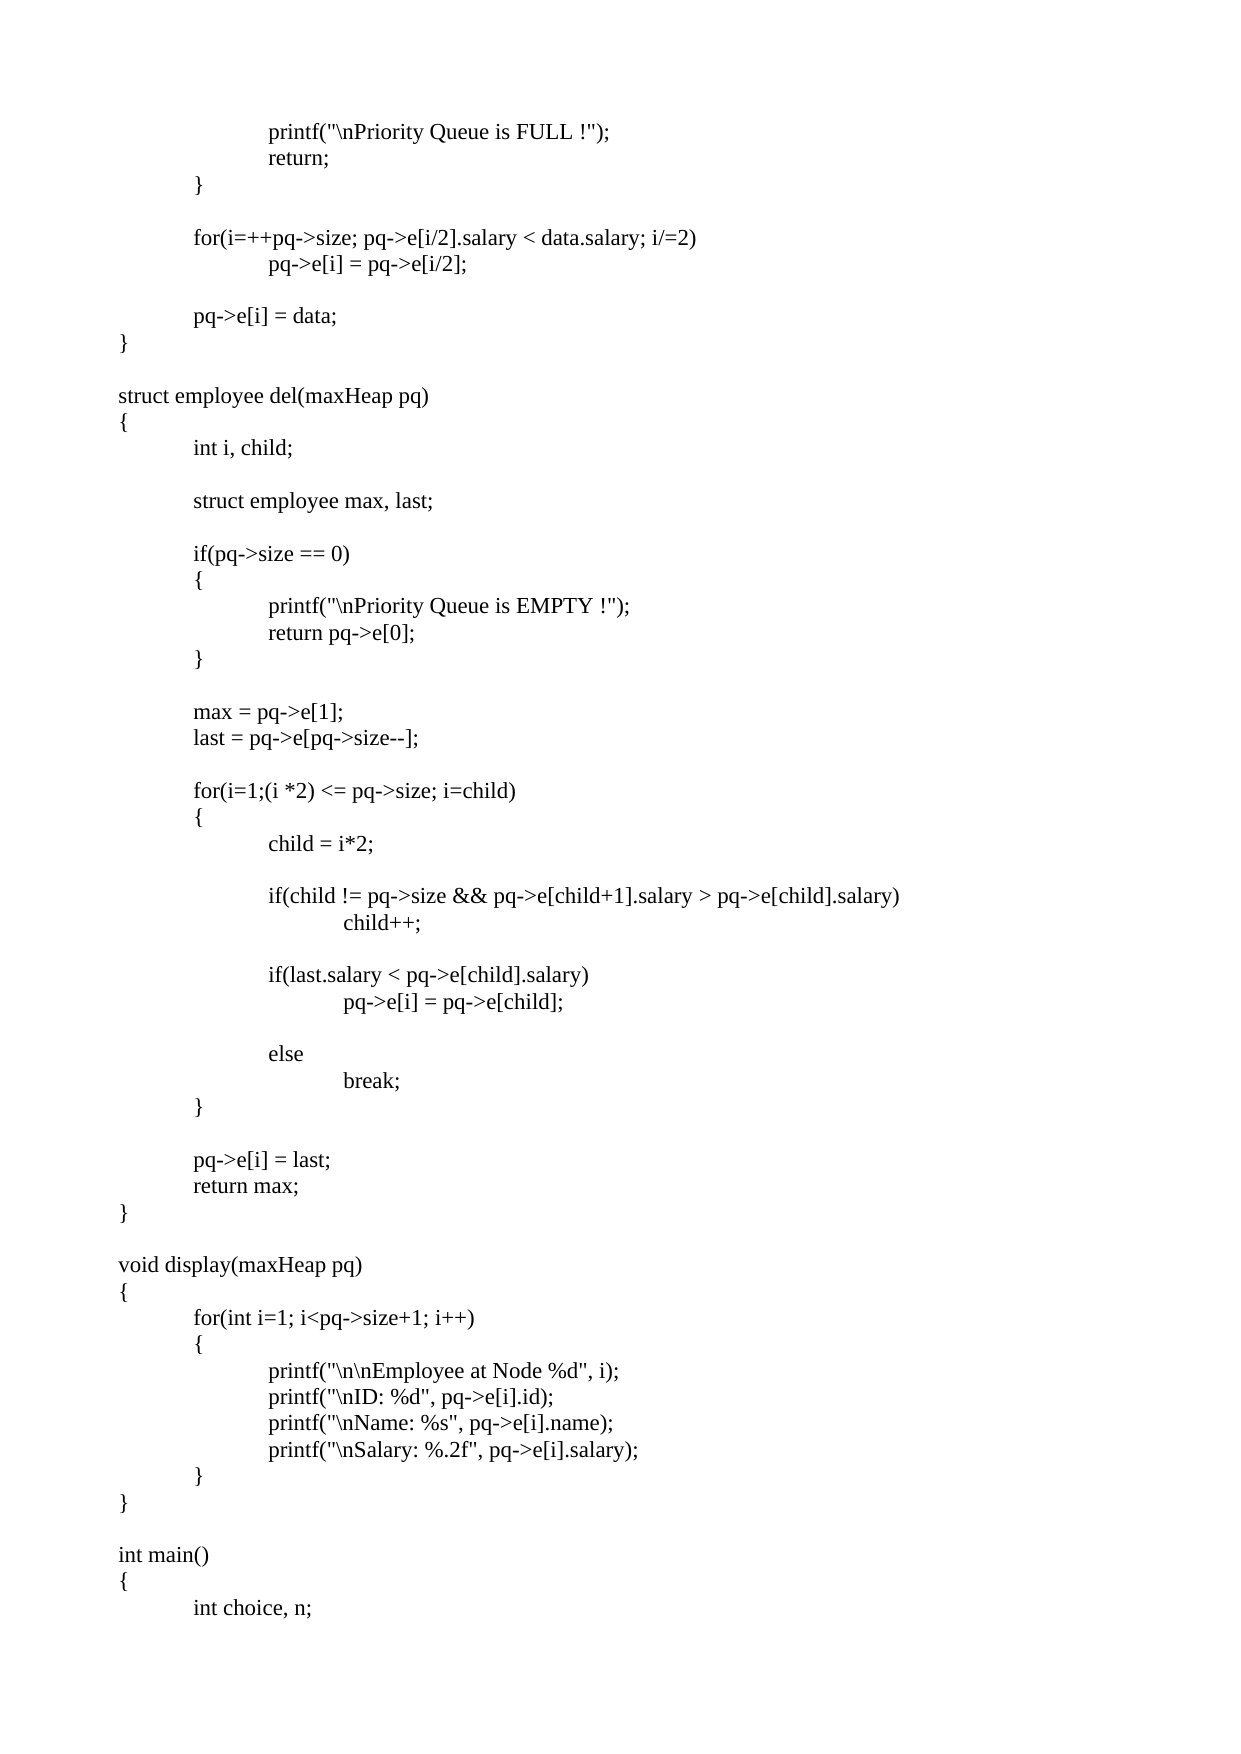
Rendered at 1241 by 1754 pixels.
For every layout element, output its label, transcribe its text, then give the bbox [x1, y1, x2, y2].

text printf("\nPriority Queue is FULL !"); [118, 118, 1122, 144]
text max = pq->e[1]; [118, 698, 1122, 724]
text int main() [118, 1541, 1122, 1568]
text struct employee del(maxHeap pq) [118, 382, 1122, 408]
text return; [118, 144, 1122, 171]
text return pq->e[0]; [118, 619, 1122, 645]
text pq->e[i] = last; [118, 1146, 1122, 1172]
text printf("\nSalary: %.2f", pq->e[i].salary); [118, 1436, 1122, 1462]
text { [118, 803, 1122, 830]
text printf("\nPriority Queue is EMPTY !"); [118, 592, 1122, 619]
text } [118, 1093, 1122, 1119]
text } [118, 1462, 1122, 1488]
text } [118, 1488, 1122, 1515]
text pq->e[i] = pq->e[child]; [118, 988, 1122, 1014]
text printf("\nName: %s", pq->e[i].name); [118, 1409, 1122, 1436]
text { [118, 1278, 1122, 1304]
text return max; [118, 1172, 1122, 1199]
text struct employee max, last; [118, 487, 1122, 513]
text } [118, 171, 1122, 197]
text else [118, 1041, 1122, 1067]
text for(int i=1; i<pq->size+1; i++) [118, 1304, 1122, 1330]
text pq->e[i] = pq->e[i/2]; [118, 250, 1122, 276]
text last = pq->e[pq->size--]; [118, 724, 1122, 751]
text child = i*2; [118, 830, 1122, 856]
text int i, child; [118, 434, 1122, 461]
text { [118, 566, 1122, 592]
text void display(maxHeap pq) [118, 1251, 1122, 1278]
text printf("\n\nEmployee at Node %d", i); [118, 1357, 1122, 1383]
text } [118, 645, 1122, 672]
text if(last.salary < pq->e[child].salary) [118, 961, 1122, 988]
text } [118, 1199, 1122, 1225]
text if(pq->size == 0) [118, 540, 1122, 566]
text child++; [118, 909, 1122, 935]
text { [118, 408, 1122, 434]
text pq->e[i] = data; [118, 303, 1122, 329]
text if(child != pq->size && pq->e[child+1].salary > pq->e[child].salary) [118, 882, 1122, 909]
text { [118, 1568, 1122, 1594]
text for(i=1;(i *2) <= pq->size; i=child) [118, 777, 1122, 803]
text for(i=++pq->size; pq->e[i/2].salary < data.salary; i/=2) [118, 223, 1122, 250]
text printf("\nID: %d", pq->e[i].id); [118, 1383, 1122, 1409]
text int choice, n; [118, 1594, 1122, 1620]
text { [118, 1330, 1122, 1357]
text break; [118, 1067, 1122, 1093]
text } [118, 329, 1122, 355]
